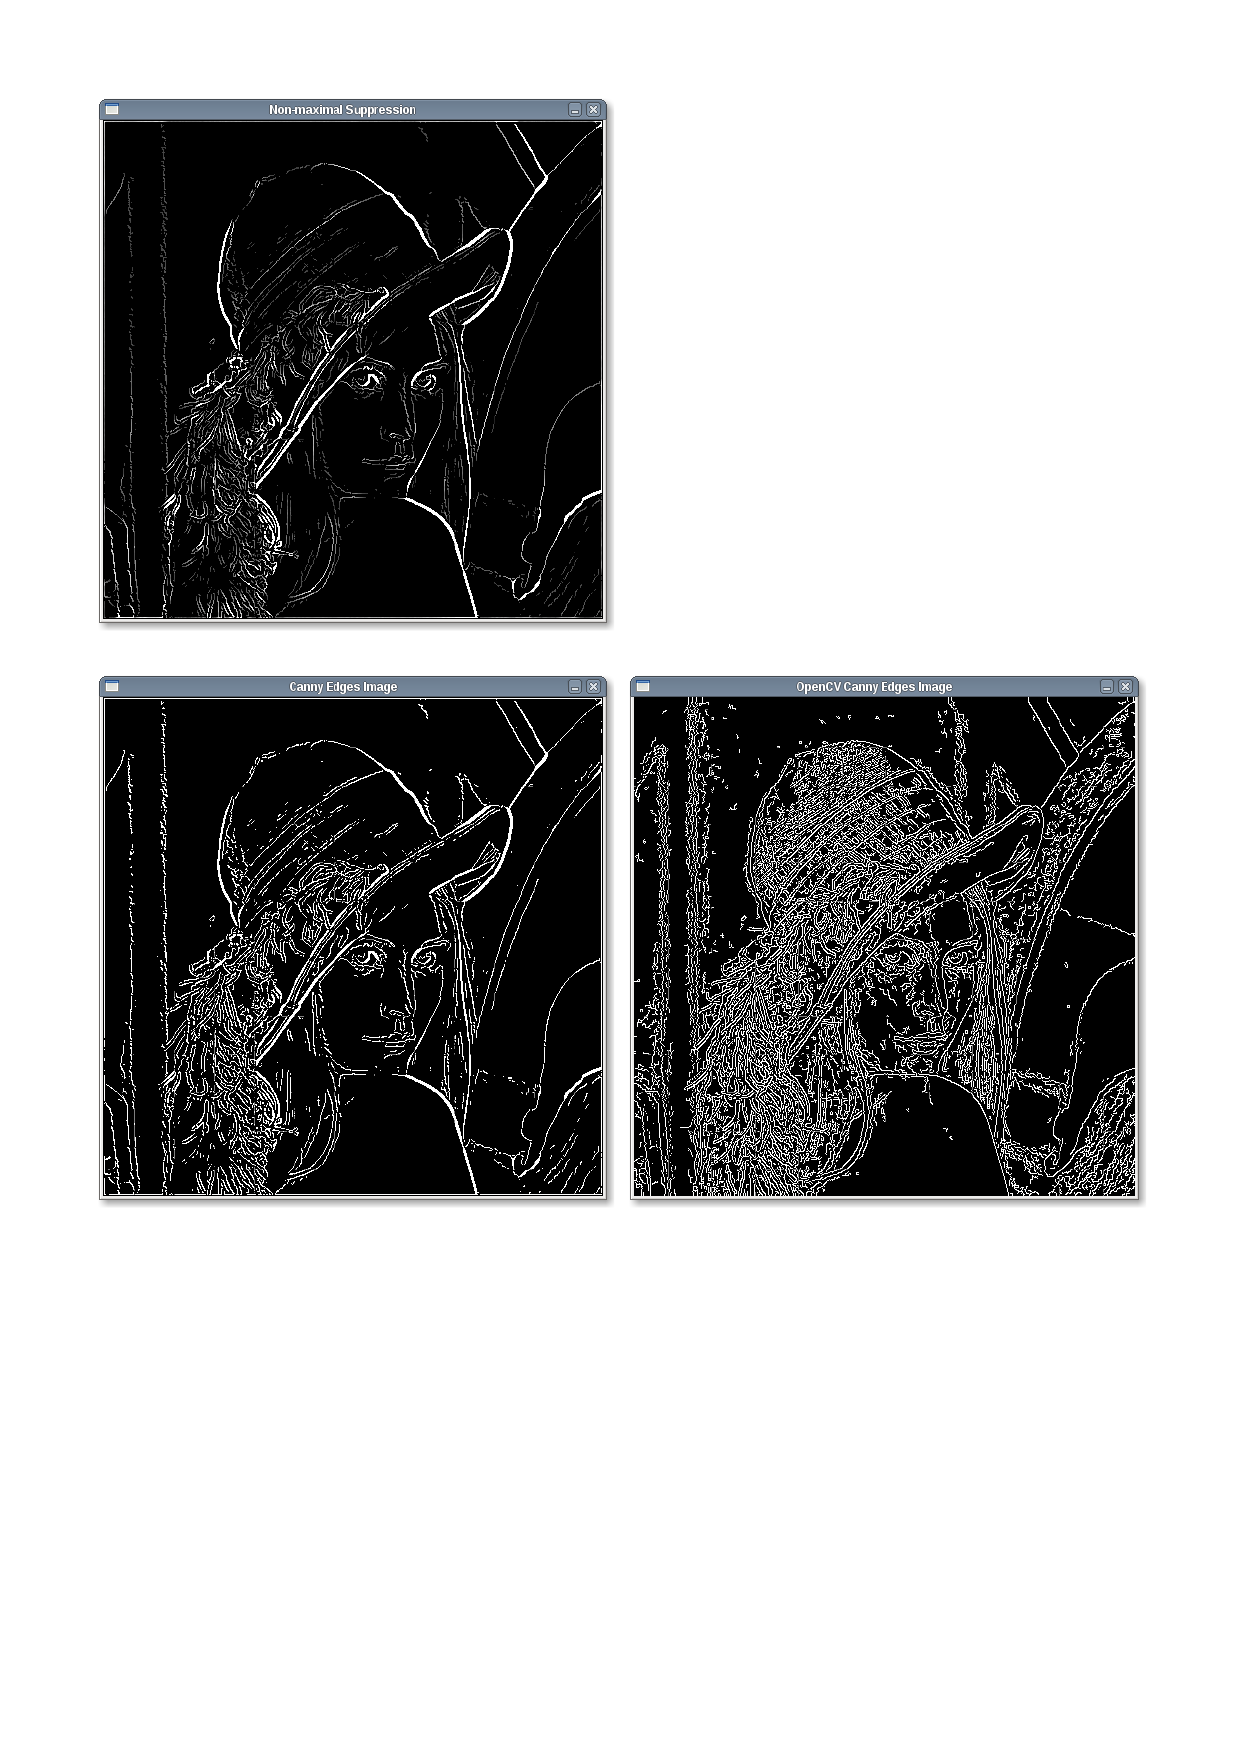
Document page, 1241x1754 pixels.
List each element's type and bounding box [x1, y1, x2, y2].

table_cell [620, 665, 1152, 1242]
picture [94, 94, 615, 631]
table_cell [620, 89, 1152, 665]
table_cell [89, 89, 620, 665]
picture [626, 671, 1147, 1208]
table_cell [89, 665, 620, 1242]
picture [94, 671, 615, 1208]
